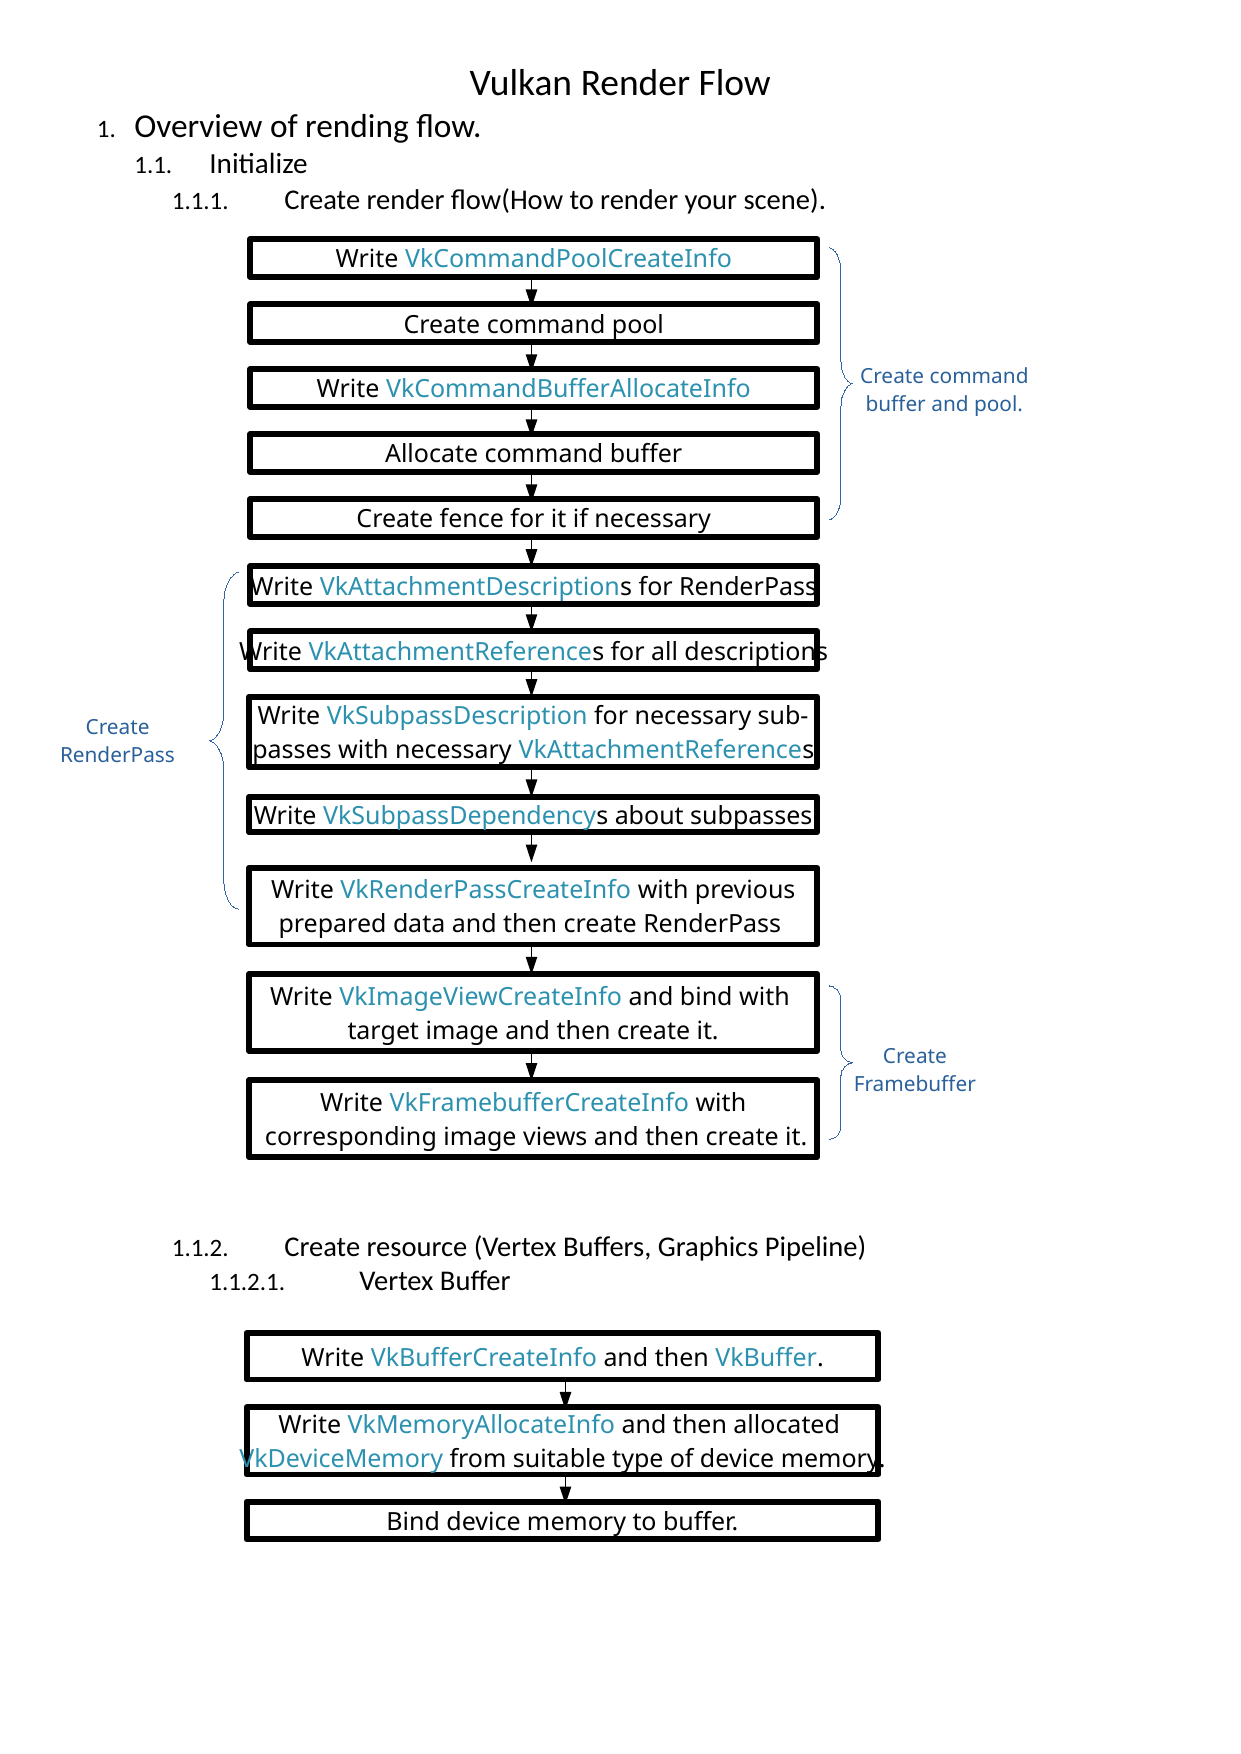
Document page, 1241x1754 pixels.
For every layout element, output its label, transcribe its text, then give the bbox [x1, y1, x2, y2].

list Create resource (Vertex Buffers, Graphics Pipeline) [172, 1228, 1181, 1263]
list Create render flow(How to render your scene). [172, 181, 1181, 1228]
list Vertex Buffer [209, 1263, 1181, 1682]
list Overview of rending flow. [97, 105, 1181, 146]
list Initialize [134, 146, 1181, 181]
text Vulkan Render Flow [59, 59, 1181, 105]
